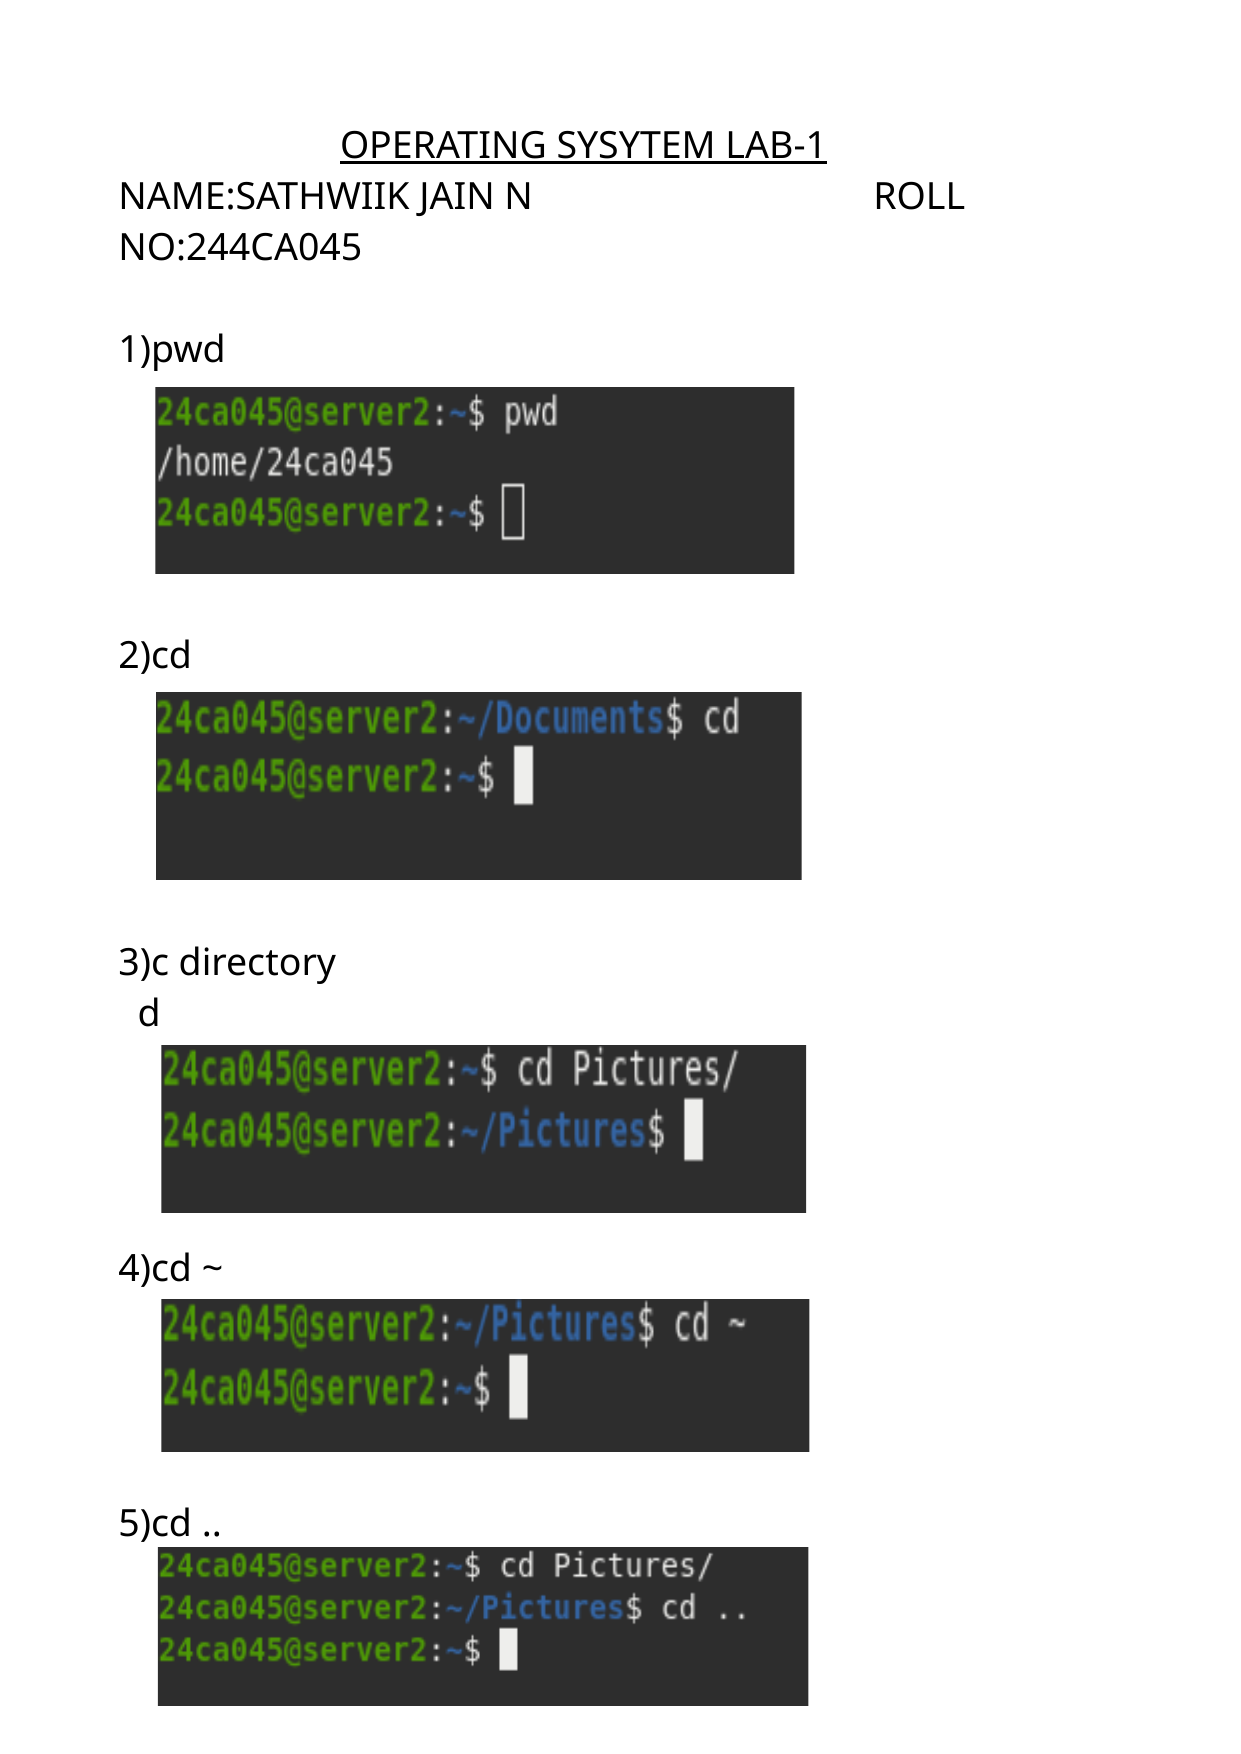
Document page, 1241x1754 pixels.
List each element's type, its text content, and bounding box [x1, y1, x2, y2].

text d [118, 986, 1122, 1037]
text 2)cd [118, 628, 1122, 679]
text OPERATING SYSYTEM LAB-1 [118, 118, 1122, 169]
text 4)cd ~ [118, 1241, 1122, 1292]
text 1)pwd [118, 322, 1122, 373]
picture [156, 692, 802, 880]
picture [161, 1045, 807, 1213]
text NAME:SATHWIIK JAIN N ROLL NO:244CA045 [118, 169, 1122, 271]
text 3)c directory [118, 935, 1122, 986]
picture [157, 1547, 809, 1706]
picture [161, 1299, 810, 1452]
picture [155, 387, 795, 574]
text 5)cd .. [118, 1496, 1122, 1547]
